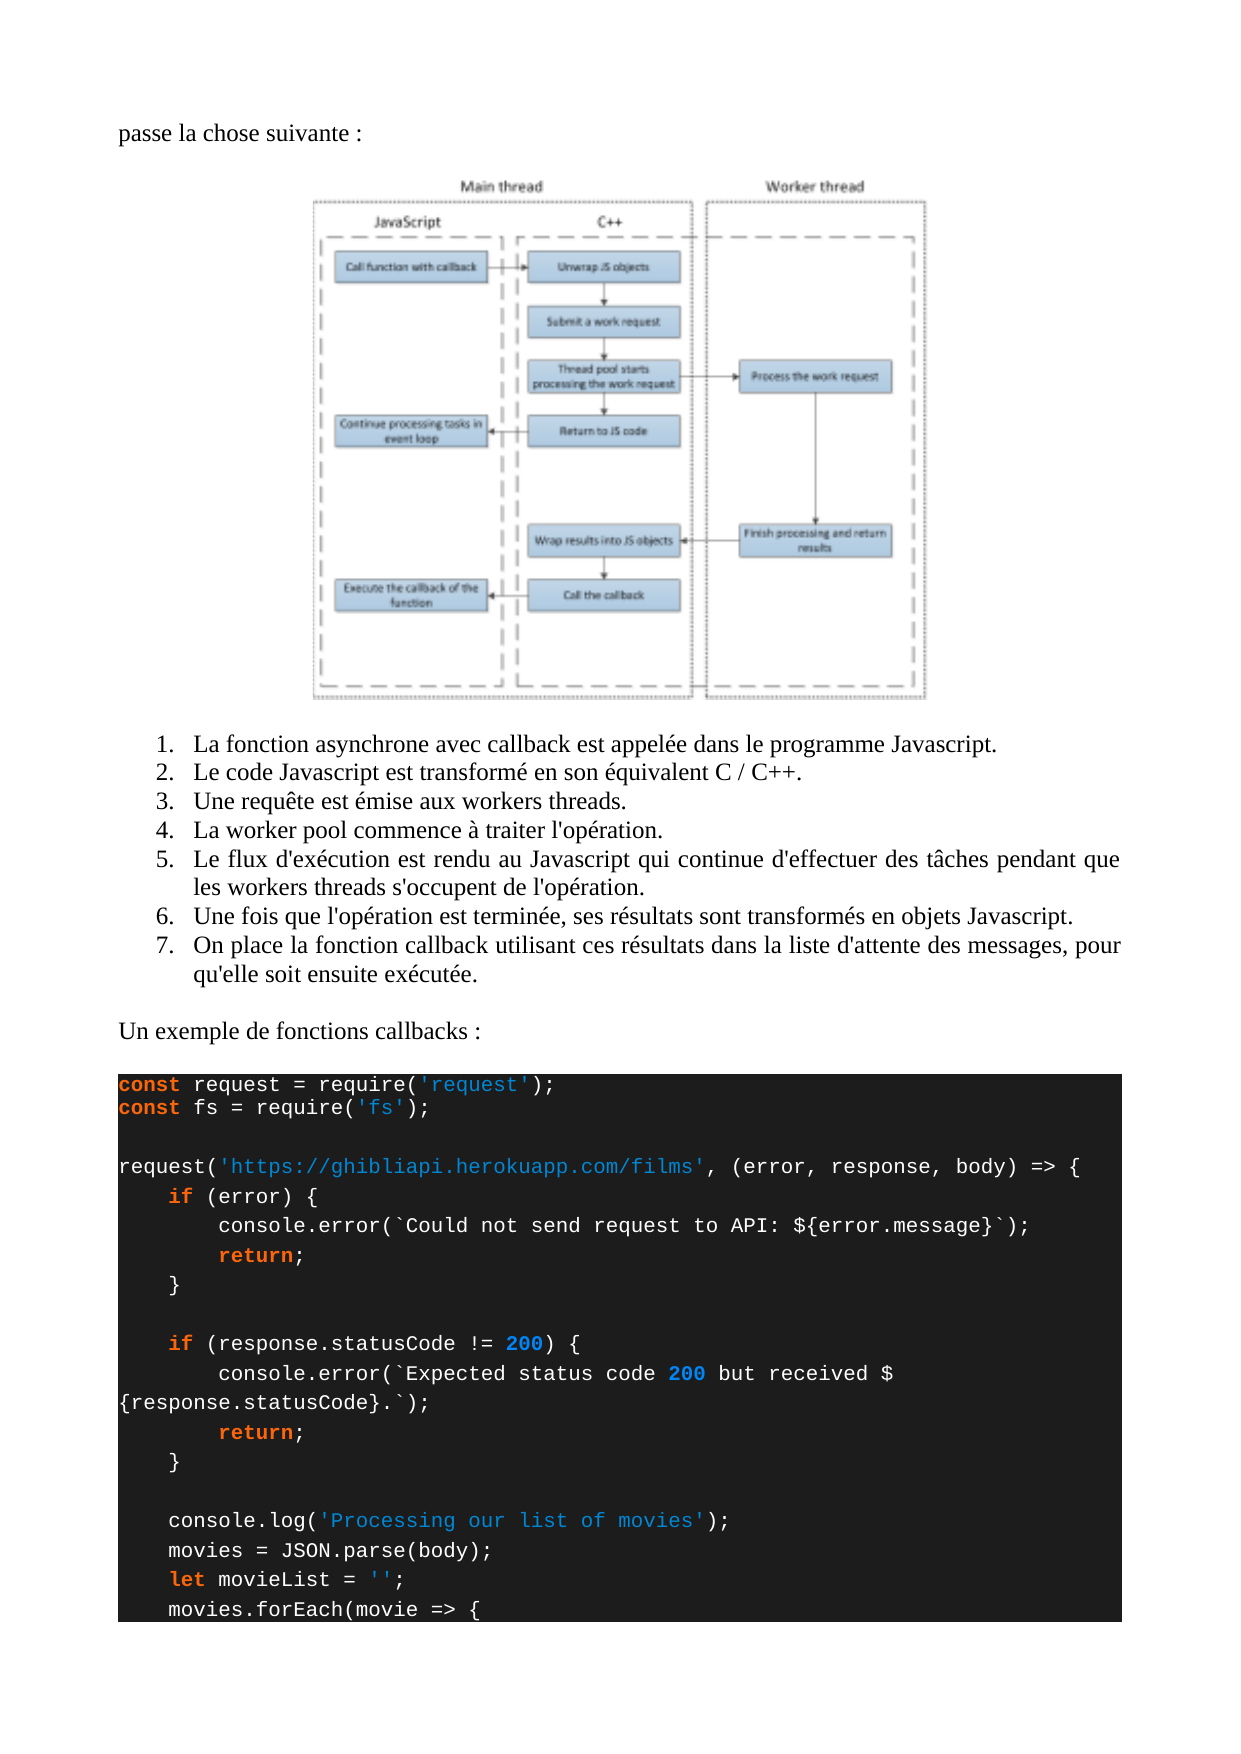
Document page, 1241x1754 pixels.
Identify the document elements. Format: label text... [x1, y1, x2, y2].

text console.error(`Could not send request to API: ${error.message}`); [118, 1215, 1122, 1239]
text console.error(`Expected status code 200 but received ${response.statusCode}.`); [118, 1363, 1122, 1416]
text } [118, 1274, 1122, 1298]
list Une requête est émise aux workers threads. [156, 786, 1122, 815]
list Le flux d'exécution est rendu au Javascript qui continue d'effectuer des tâches pendant que les workers threads s'occupent de l'opération. [156, 844, 1122, 901]
list Le code Javascript est transformé en son équivalent C / C++. [156, 757, 1122, 786]
list La fonction asynchrone avec callback est appelée dans le programme Javascript. [156, 729, 1122, 757]
text return; [118, 1245, 1122, 1268]
text console.log('Processing our list of movies'); [118, 1510, 1122, 1534]
text const fs = require('fs'); [118, 1097, 1122, 1121]
text } [118, 1451, 1122, 1475]
text passe la chose suivante : [118, 118, 1122, 147]
text let movieList = ''; [118, 1569, 1122, 1593]
text movies = JSON.parse(body); [118, 1539, 1122, 1563]
text movies.forEach(movie => { [118, 1598, 1122, 1622]
picture [312, 175, 928, 700]
text request('https://ghibliapi.herokuapp.com/films', (error, response, body) => { [118, 1156, 1122, 1180]
text Un exemple de fonctions callbacks : [118, 1016, 1122, 1045]
text const request = require('request'); [118, 1074, 1122, 1097]
text return; [118, 1422, 1122, 1445]
list La worker pool commence à traiter l'opération. [156, 815, 1122, 844]
text if (response.statusCode != 200) { [118, 1333, 1122, 1357]
list Une fois que l'opération est terminée, ses résultats sont transformés en objets Javascript. [156, 901, 1122, 930]
list On place la fonction callback utilisant ces résultats dans la liste d'attente des messages, pour qu'elle soit ensuite exécutée. [156, 930, 1122, 987]
text if (error) { [118, 1186, 1122, 1209]
